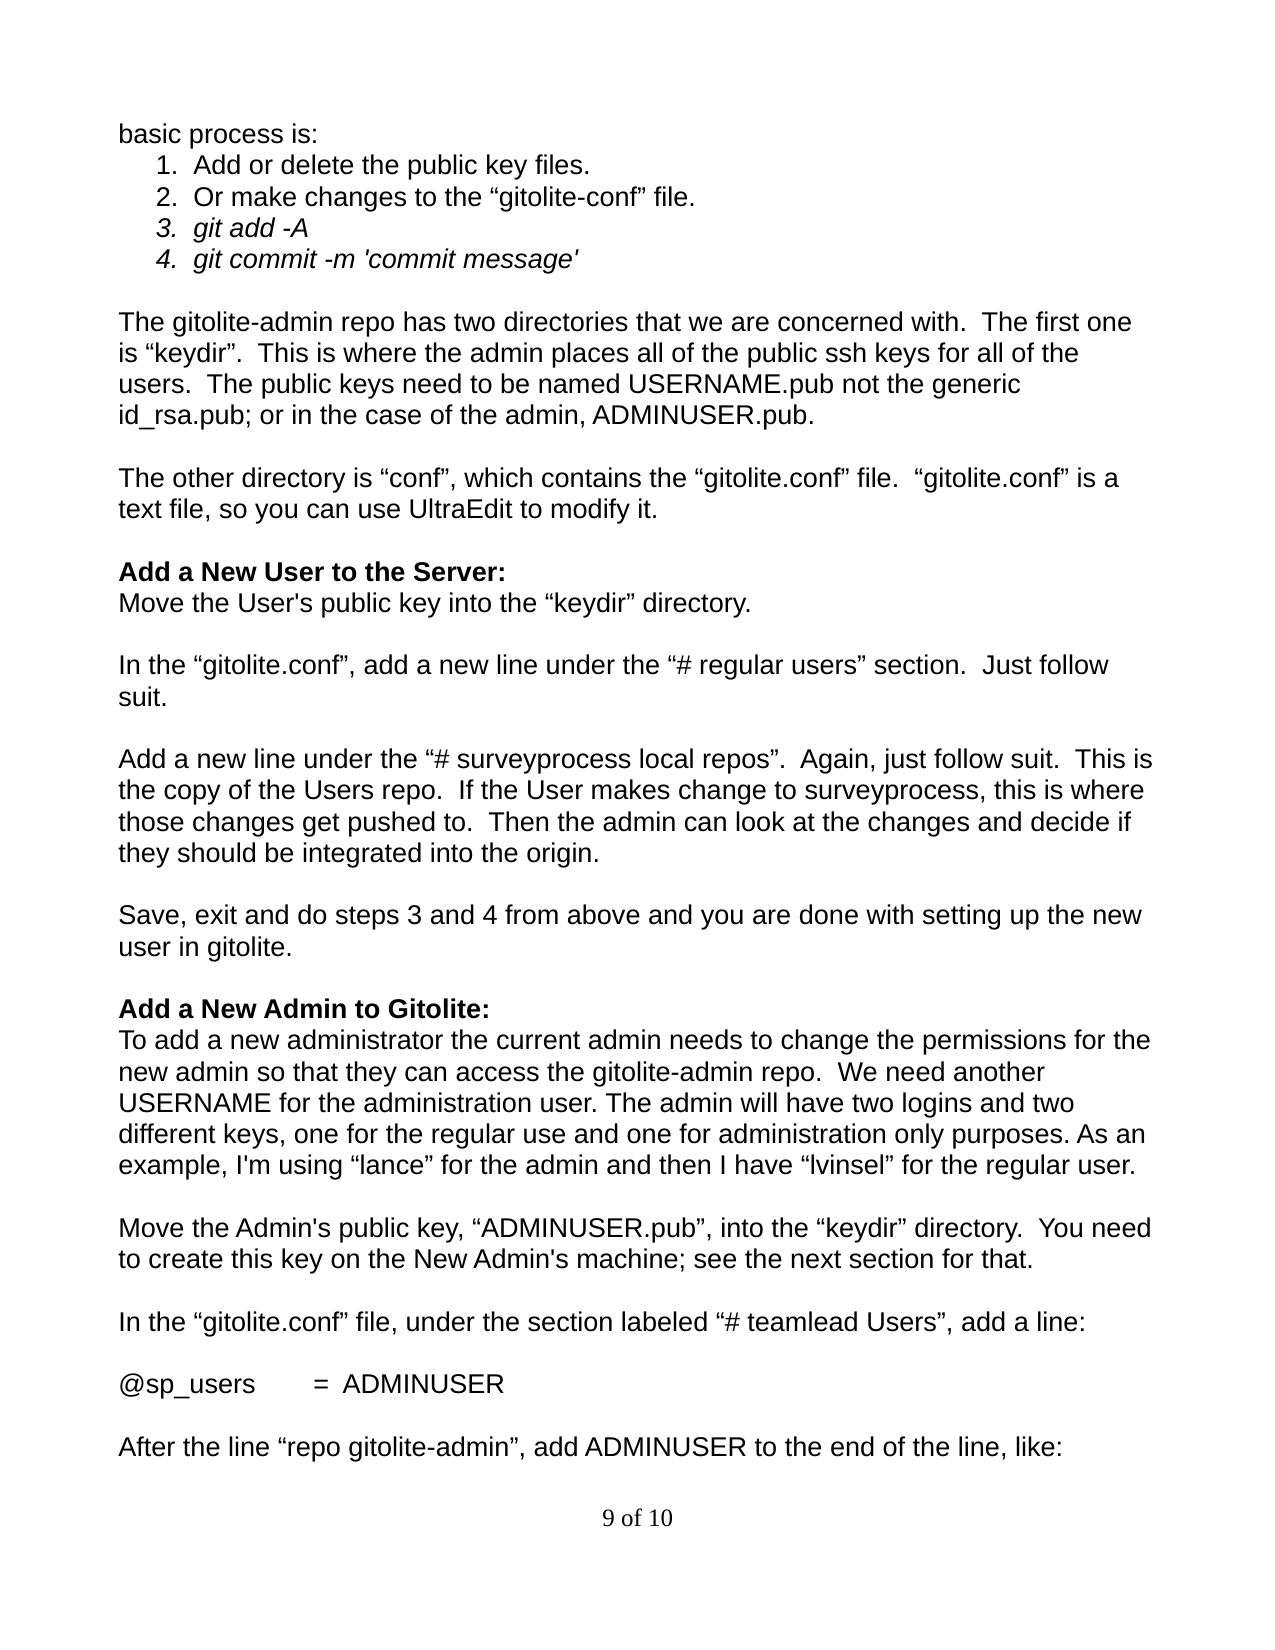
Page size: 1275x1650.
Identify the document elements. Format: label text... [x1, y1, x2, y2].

text In the “gitolite.conf”, add a new line under the “# regular users” section. Just follow suit. [118, 649, 1157, 712]
text Add a new line under the “# surveyprocess local repos”. Again, just follow suit. This is the copy of the Users repo. If the User makes change to surveyprocess, this is where those changes get pushed to. Then the admin can look at the changes and decide if they should be integrated into the origin. [118, 743, 1157, 868]
text Add a New User to the Server: [118, 556, 1157, 587]
list Or make changes to the “gitolite-conf” file. [156, 181, 1157, 212]
text Move the Admin's public key, “ADMINUSER.pub”, into the “keydir” directory. You need to create this key on the New Admin's machine; see the next section for that. [118, 1212, 1157, 1274]
text Add a New Admin to Gitolite: [118, 993, 1157, 1024]
text After the line “repo gitolite-admin”, add ADMINUSER to the end of the line, like: [118, 1431, 1157, 1462]
text In the “gitolite.conf” file, under the section labeled “# teamlead Users”, add a line: [118, 1306, 1157, 1337]
list Add or delete the public key files. [156, 149, 1157, 181]
text Move the User's public key into the “keydir” directory. [118, 587, 1157, 618]
list git commit -m 'commit message' [156, 243, 1157, 274]
text basic process is: [118, 118, 1157, 149]
text The gitolite-admin repo has two directories that we are concerned with. The first one is “keydir”. This is where the admin places all of the public ssh keys for all of the users. The public keys need to be named USERNAME.pub not the generic id_rsa.pub; or in the case of the admin, ADMINUSER.pub. [118, 306, 1157, 431]
text @sp_users = ADMINUSER [118, 1368, 1157, 1399]
list git add -A [156, 212, 1157, 243]
text The other directory is “conf”, which contains the “gitolite.conf” file. “gitolite.conf” is a text file, so you can use UltraEdit to modify it. [118, 462, 1157, 524]
text To add a new administrator the current admin needs to change the permissions for the new admin so that they can access the gitolite-admin repo. We need another USERNAME for the administration user. The admin will have two logins and two different keys, one for the regular use and one for administration only purposes. As an example, I'm using “lance” for the admin and then I have “lvinsel” for the regular user. [118, 1024, 1157, 1181]
text Save, exit and do steps 3 and 4 from above and you are done with setting up the new user in gitolite. [118, 899, 1157, 962]
